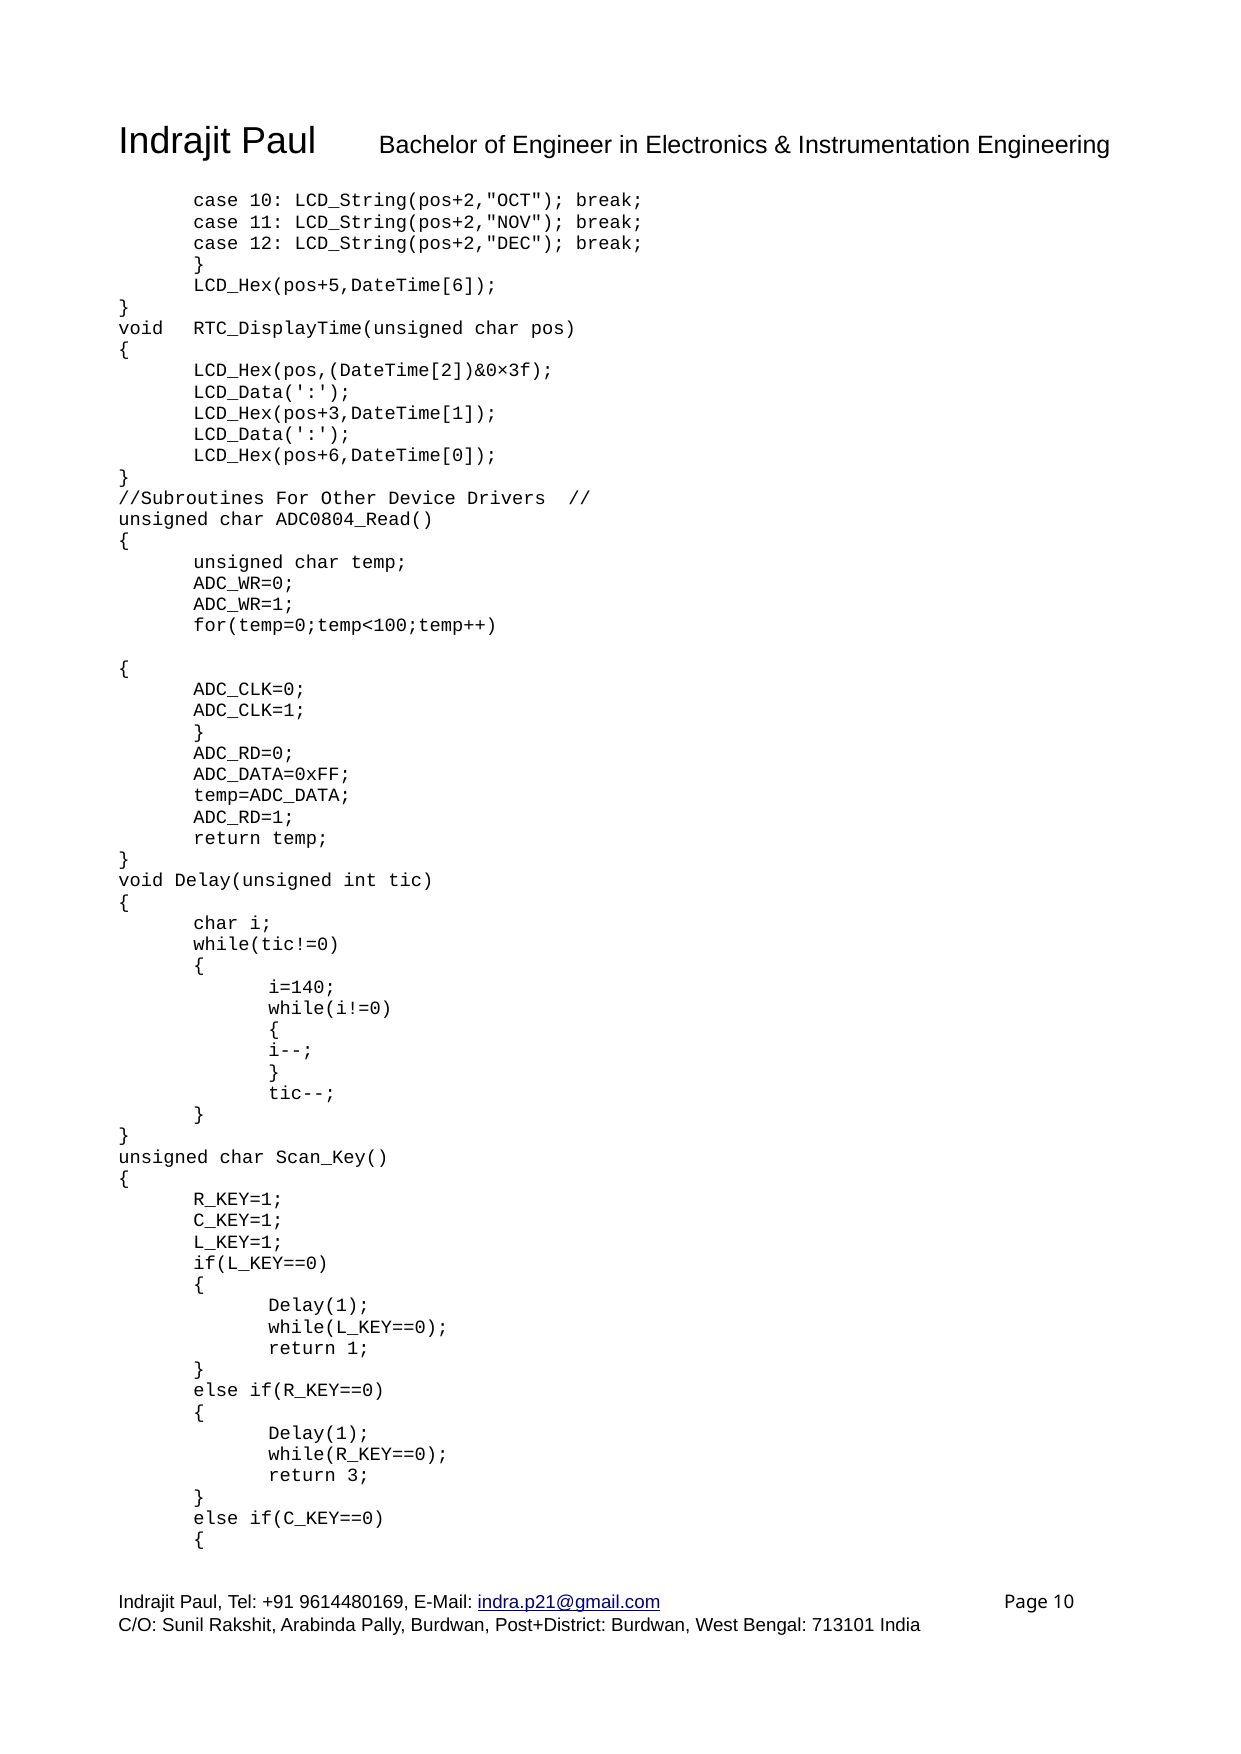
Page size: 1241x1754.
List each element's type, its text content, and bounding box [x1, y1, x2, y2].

text } [118, 255, 1122, 276]
text { [118, 1275, 1122, 1296]
text void Delay(unsigned int tic) [118, 871, 1122, 892]
text L_KEY=1; [118, 1232, 1122, 1254]
text while(L_KEY==0); [118, 1317, 1122, 1339]
text ADC_CLK=1; [118, 701, 1122, 722]
text { [118, 340, 1122, 361]
text } [118, 722, 1122, 744]
text ADC_CLK=0; [118, 680, 1122, 701]
text case 11: LCD_String(pos+2,"NOV"); break; [118, 212, 1122, 234]
text if(L_KEY==0) [118, 1254, 1122, 1275]
text LCD_Hex(pos+6,DateTime[0]); [118, 446, 1122, 467]
text } [118, 850, 1122, 871]
text { [118, 531, 1122, 552]
text for(temp=0;temp<100;temp++) [118, 616, 1122, 637]
text //Subroutines For Other Device Drivers // [118, 489, 1122, 510]
text tic--; [118, 1084, 1122, 1105]
text unsigned char ADC0804_Read() [118, 510, 1122, 531]
text { [118, 659, 1122, 680]
text unsigned char temp; [118, 552, 1122, 574]
text ADC_DATA=0xFF; [118, 765, 1122, 786]
text C_KEY=1; [118, 1211, 1122, 1232]
text } [118, 297, 1122, 319]
text LCD_Data(':'); [118, 425, 1122, 446]
text } [118, 1105, 1122, 1126]
text { [118, 892, 1122, 914]
text R_KEY=1; [118, 1190, 1122, 1211]
text while(tic!=0) [118, 935, 1122, 956]
text { [118, 1402, 1122, 1424]
text case 10: LCD_String(pos+2,"OCT"); break; [118, 191, 1122, 212]
text char i; [118, 914, 1122, 935]
text while(R_KEY==0); [118, 1445, 1122, 1466]
text while(i!=0) [118, 999, 1122, 1020]
text return temp; [118, 829, 1122, 850]
text LCD_Hex(pos+3,DateTime[1]); [118, 404, 1122, 425]
text ADC_WR=0; [118, 574, 1122, 595]
text temp=ADC_DATA; [118, 786, 1122, 807]
text { [118, 1169, 1122, 1190]
text i--; [118, 1041, 1122, 1062]
text } [118, 467, 1122, 489]
text LCD_Hex(pos,(DateTime[2])&0×3f); [118, 361, 1122, 382]
text void RTC_DisplayTime(unsigned char pos) [118, 319, 1122, 340]
text LCD_Hex(pos+5,DateTime[6]); [118, 276, 1122, 297]
text i=140; [118, 977, 1122, 999]
text LCD_Data(':'); [118, 382, 1122, 404]
text } [118, 1126, 1122, 1147]
text else if(C_KEY==0) [118, 1509, 1122, 1530]
text case 12: LCD_String(pos+2,"DEC"); break; [118, 234, 1122, 255]
text Delay(1); [118, 1296, 1122, 1317]
text unsigned char Scan_Key() [118, 1147, 1122, 1169]
text Delay(1); [118, 1424, 1122, 1445]
text { [118, 1020, 1122, 1041]
text ADC_WR=1; [118, 595, 1122, 616]
text } [118, 1487, 1122, 1509]
text return 3; [118, 1466, 1122, 1487]
text { [118, 956, 1122, 977]
text } [118, 1062, 1122, 1084]
text ADC_RD=1; [118, 807, 1122, 829]
text } [118, 1360, 1122, 1381]
text { [118, 1530, 1122, 1551]
text return 1; [118, 1339, 1122, 1360]
text else if(R_KEY==0) [118, 1381, 1122, 1402]
text ADC_RD=0; [118, 744, 1122, 765]
